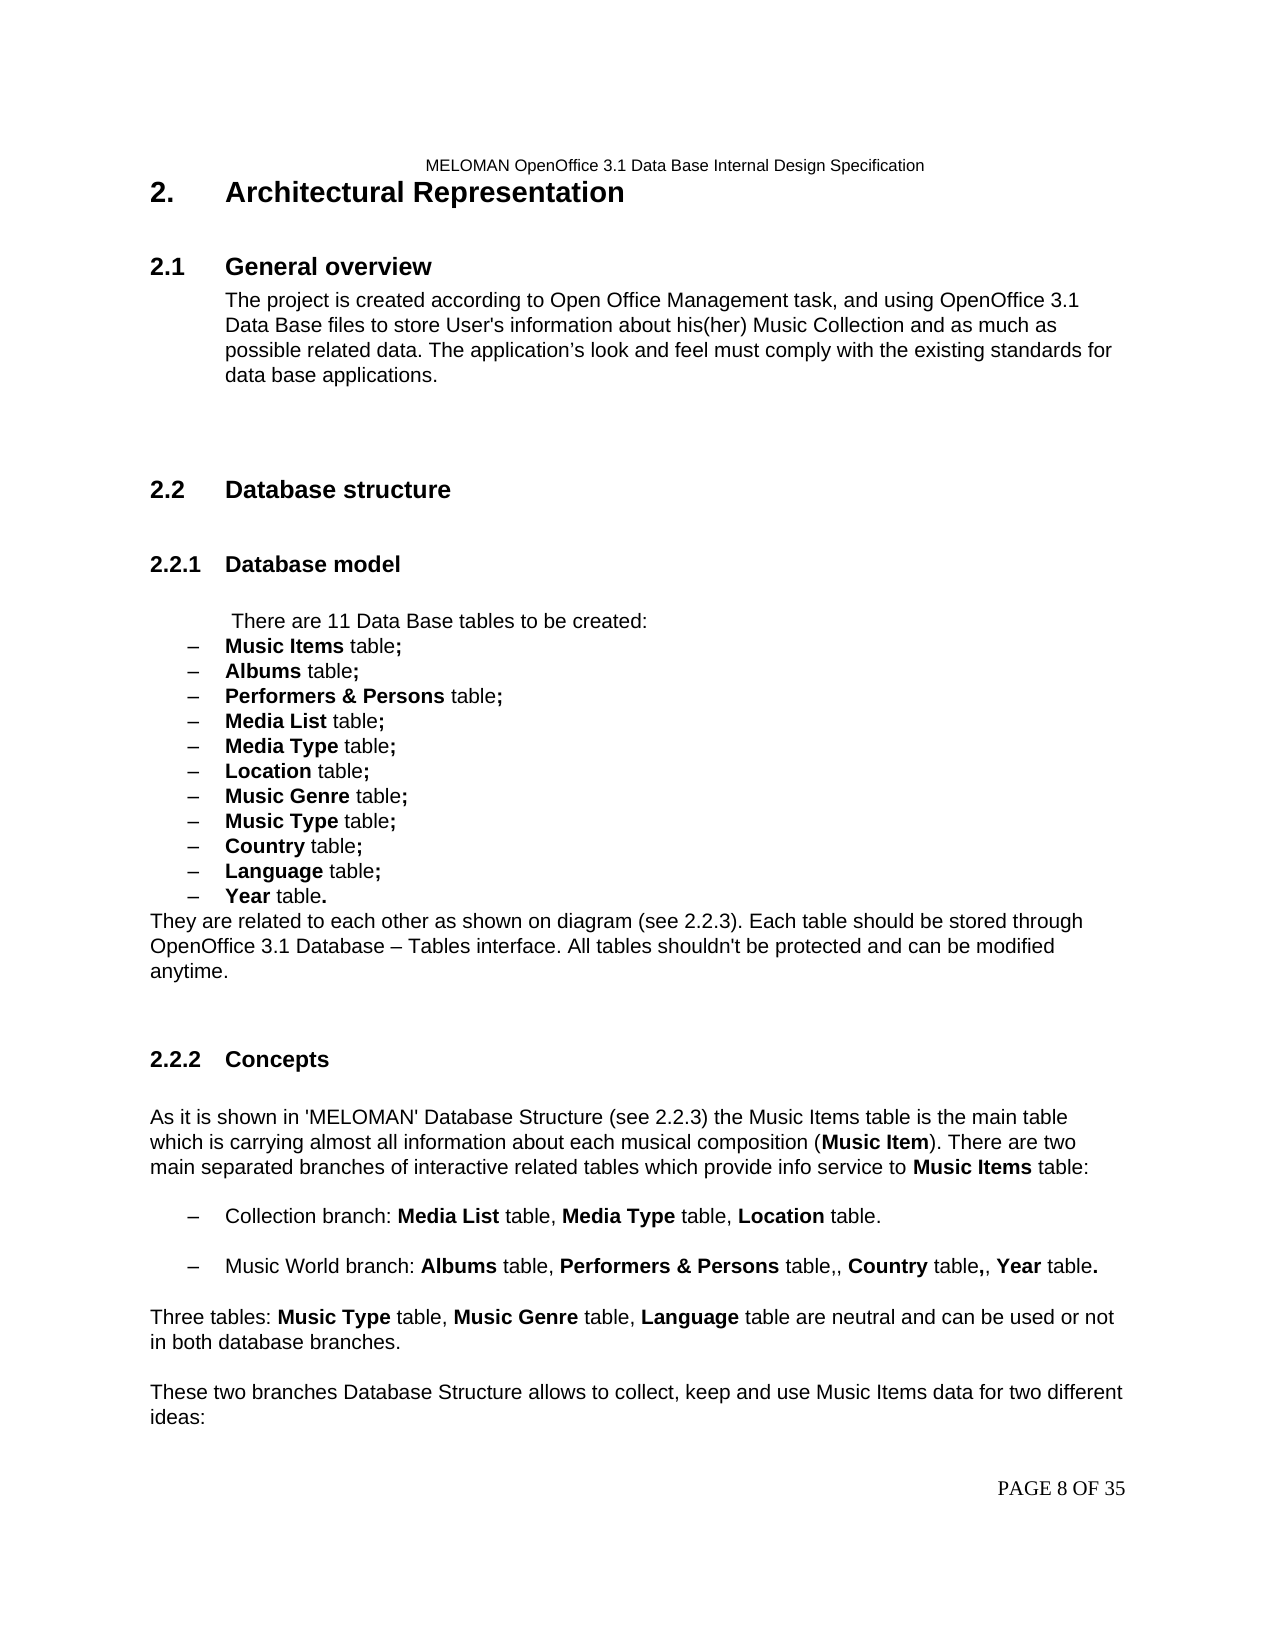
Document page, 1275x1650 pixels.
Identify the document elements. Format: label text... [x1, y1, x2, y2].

text These two branches Database Structure allows to collect, keep and use Music Items data for two different ideas: [150, 1378, 1125, 1428]
list Media List table; [187, 708, 1125, 733]
list Performers & Persons table; [187, 683, 1125, 708]
text There are 11 Data Base tables to be created: [231, 608, 1125, 633]
subtitle Database model [150, 551, 1125, 577]
list Media Type table; [187, 733, 1125, 758]
text The project is created according to Open Office Management task, and using OpenOffice 3.1 Data Base files to store User's information about his(her) Music Collection and as much as possible related data. The application’s look and feel must comply with the existing standards for data base applications. [225, 287, 1125, 387]
subtitle Concepts [150, 1046, 1125, 1072]
text As it is shown in 'MELOMAN' Database Structure (see 2.2.3) the Music Items table is the main table which is carrying almost all information about each musical composition (Music Item). There are two main separated branches of interactive related tables which provide info service to Music Items table: [150, 1103, 1125, 1178]
list Country table; [187, 833, 1125, 858]
list Year table. [187, 883, 1125, 908]
list Music Items table; [187, 633, 1125, 658]
text They are related to each other as shown on diagram (see 2.2.3). Each table should be stored through OpenOffice 3.1 Database – Tables interface. All tables shouldn't be protected and can be modified anytime. [150, 908, 1125, 983]
list Music World branch: Albums table, Performers & Persons table,, Country table,, Year table. [187, 1253, 1125, 1278]
list Albums table; [187, 658, 1125, 683]
list Music Type table; [187, 808, 1125, 833]
subtitle Database structure [150, 475, 1125, 503]
list Music Genre table; [187, 783, 1125, 808]
list Language table; [187, 858, 1125, 883]
subtitle General overview [150, 252, 1125, 281]
text Three tables: Music Type table, Music Genre table, Language table are neutral and can be used or not in both database branches. [150, 1303, 1125, 1353]
list Collection branch: Media List table, Media Type table, Location table. [187, 1203, 1125, 1228]
list Location table; [187, 758, 1125, 783]
subtitle Architectural Representation [150, 175, 1125, 208]
